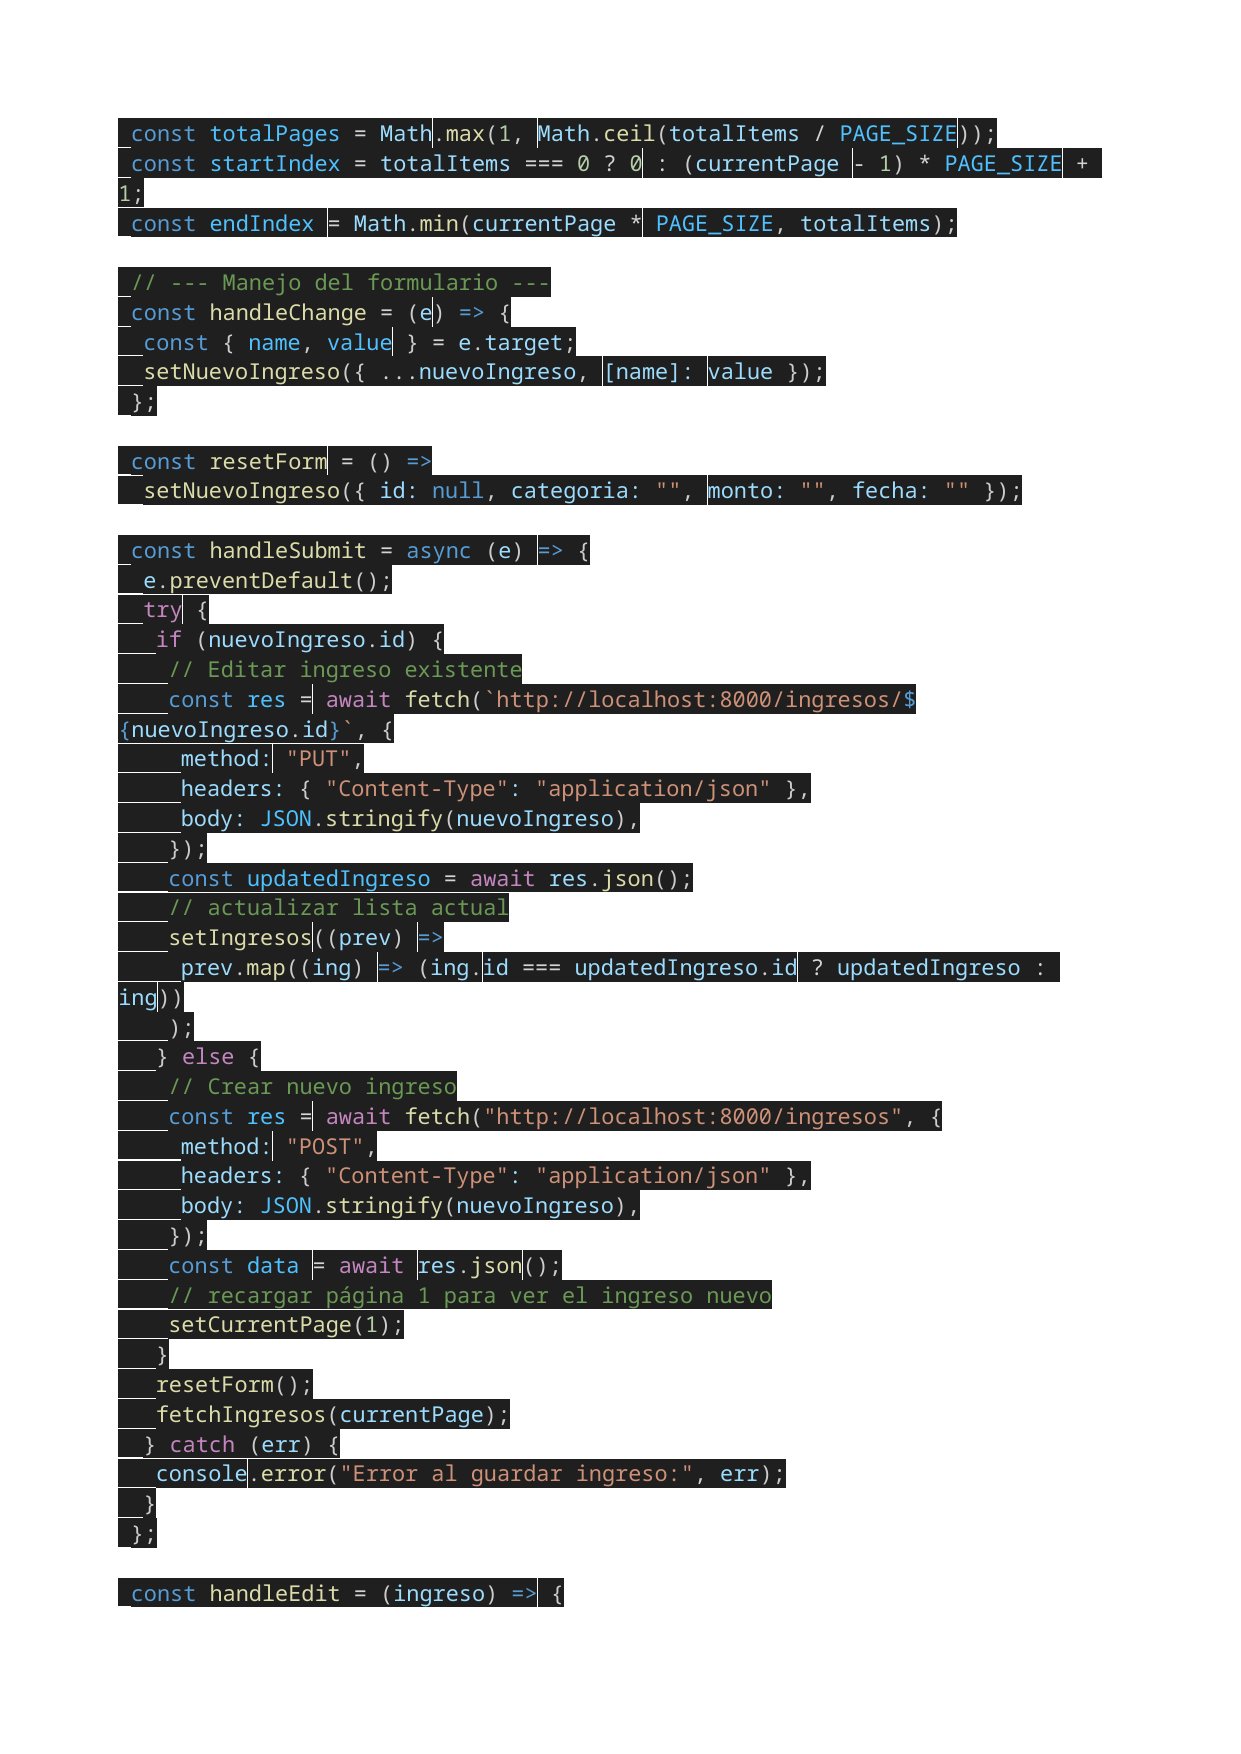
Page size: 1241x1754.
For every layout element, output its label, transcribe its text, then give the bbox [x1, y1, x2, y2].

text body: JSON.stringify(nuevoIngreso), [118, 803, 1122, 833]
text body: JSON.stringify(nuevoIngreso), [118, 1190, 1122, 1220]
text const updatedIngreso = await res.json(); [118, 863, 1122, 892]
text try { [118, 594, 1122, 624]
text setNuevoIngreso({ id: null, categoria: "", monto: "", fecha: "" }); [118, 475, 1122, 505]
text e.preventDefault(); [118, 565, 1122, 594]
text }; [118, 1518, 1122, 1548]
text const handleSubmit = async (e) => { [118, 535, 1122, 565]
text method: "POST", [118, 1131, 1122, 1161]
text fetchIngresos(currentPage); [118, 1399, 1122, 1429]
text const { name, value } = e.target; [118, 327, 1122, 356]
text const data = await res.json(); [118, 1250, 1122, 1280]
text const startIndex = totalItems === 0 ? 0 : (currentPage - 1) * PAGE_SIZE + 1; [118, 148, 1122, 207]
text const endIndex = Math.min(currentPage * PAGE_SIZE, totalItems); [118, 207, 1122, 237]
text const handleEdit = (ingreso) => { [118, 1577, 1122, 1607]
text }); [118, 833, 1122, 863]
text // recargar página 1 para ver el ingreso nuevo [118, 1280, 1122, 1309]
text } else { [118, 1041, 1122, 1071]
text } [118, 1339, 1122, 1369]
text setIngresos((prev) => [118, 922, 1122, 952]
text ); [118, 1012, 1122, 1041]
text const handleChange = (e) => { [118, 297, 1122, 327]
text } catch (err) { [118, 1429, 1122, 1458]
text headers: { "Content-Type": "application/json" }, [118, 773, 1122, 803]
text }; [118, 386, 1122, 416]
text // Editar ingreso existente [118, 654, 1122, 684]
text setCurrentPage(1); [118, 1309, 1122, 1339]
text // Crear nuevo ingreso [118, 1071, 1122, 1101]
text if (nuevoIngreso.id) { [118, 624, 1122, 654]
text console.error("Error al guardar ingreso:", err); [118, 1458, 1122, 1488]
text // --- Manejo del formulario --- [118, 267, 1122, 297]
text } [118, 1488, 1122, 1518]
text const resetForm = () => [118, 446, 1122, 475]
text prev.map((ing) => (ing.id === updatedIngreso.id ? updatedIngreso : ing)) [118, 952, 1122, 1012]
text setNuevoIngreso({ ...nuevoIngreso, [name]: value }); [118, 356, 1122, 386]
text headers: { "Content-Type": "application/json" }, [118, 1161, 1122, 1190]
text const res = await fetch("http://localhost:8000/ingresos", { [118, 1101, 1122, 1131]
text method: "PUT", [118, 743, 1122, 773]
text // actualizar lista actual [118, 892, 1122, 922]
text resetForm(); [118, 1369, 1122, 1399]
text const res = await fetch(`http://localhost:8000/ingresos/${nuevoIngreso.id}`, { [118, 684, 1122, 743]
text }); [118, 1220, 1122, 1250]
text const totalPages = Math.max(1, Math.ceil(totalItems / PAGE_SIZE)); [118, 118, 1122, 148]
